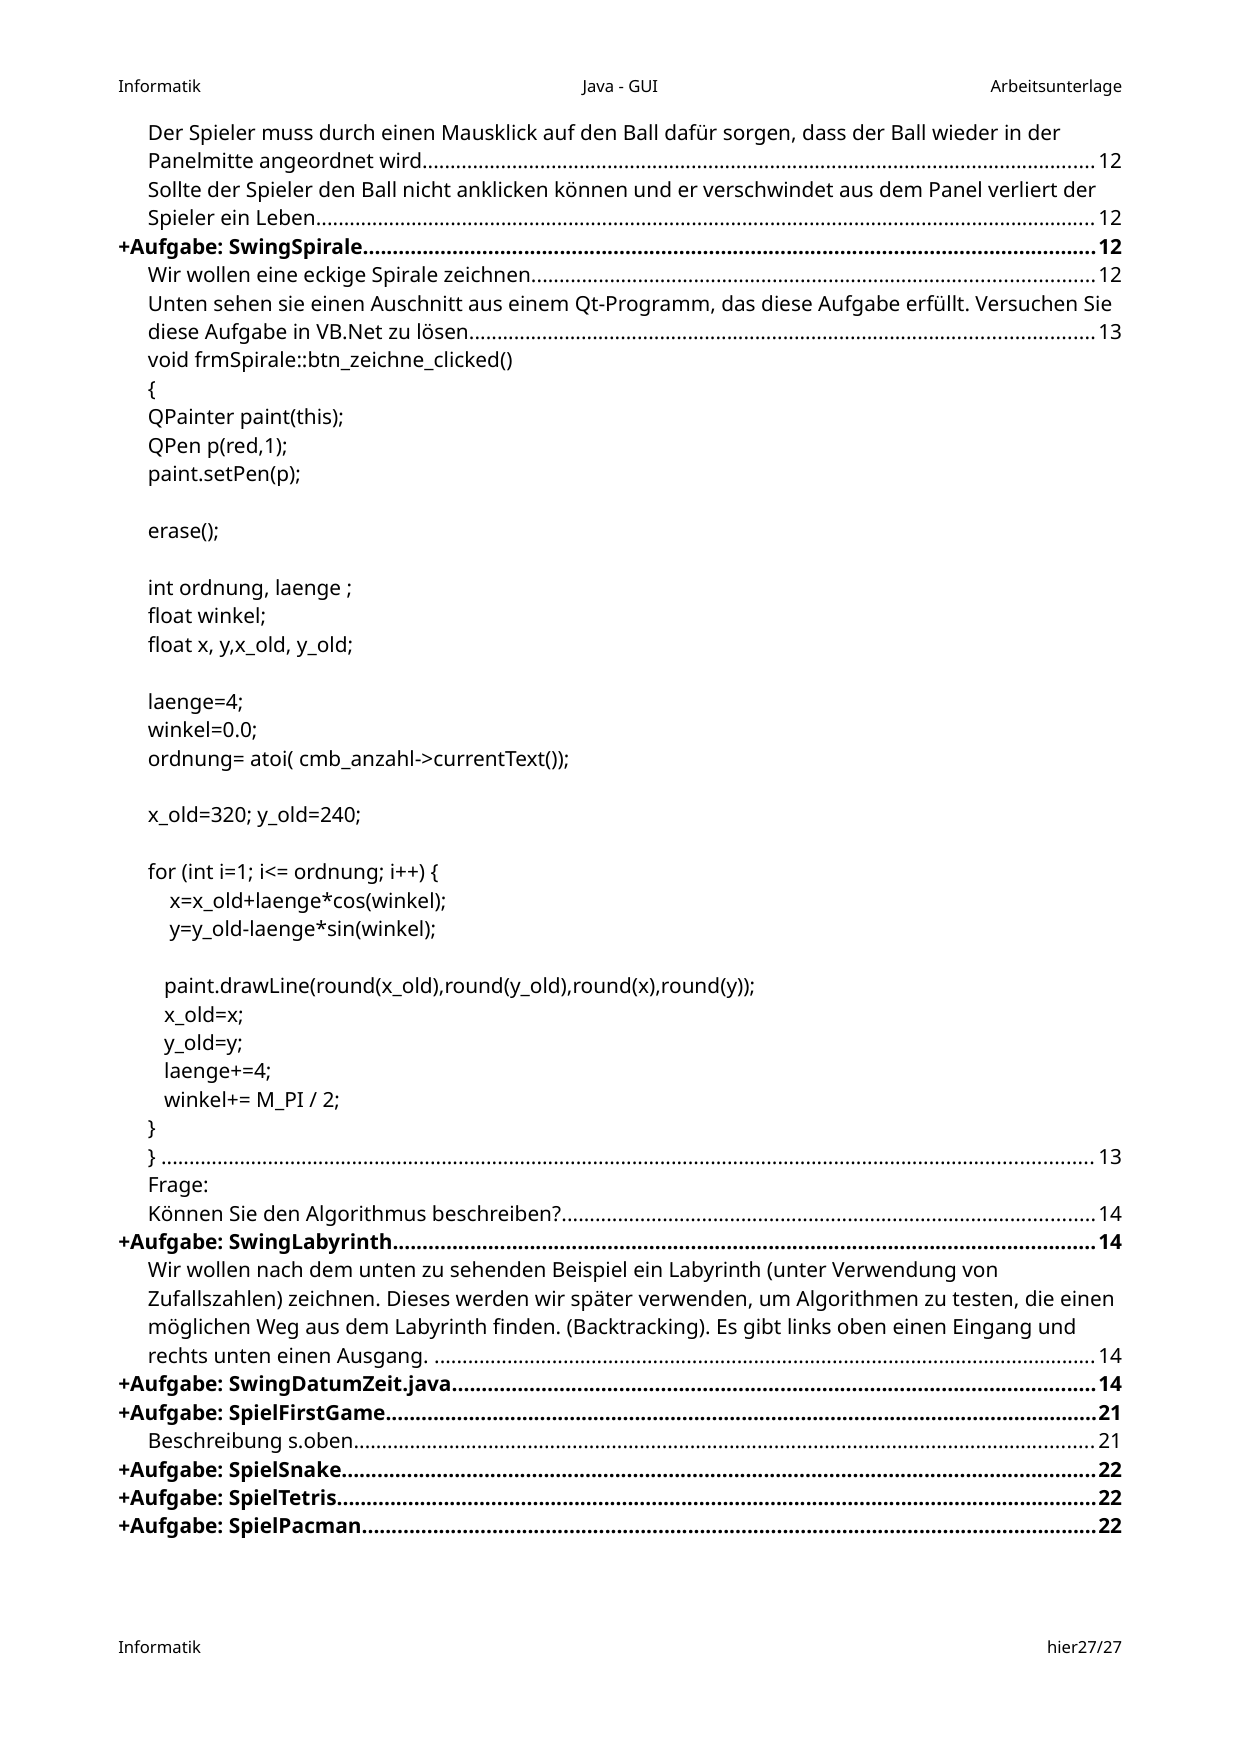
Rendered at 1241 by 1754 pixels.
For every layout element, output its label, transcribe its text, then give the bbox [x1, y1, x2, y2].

text Der Spieler muss durch einen Mausklick auf den Ball dafür sorgen, dass der Ball wieder in der Panelmitte angeordnet wird. 12 [148, 118, 1122, 175]
text +Aufgabe: SpielTetris 22 [118, 1483, 1122, 1512]
text Frage: Können Sie den Algorithmus beschreiben? 14 [148, 1170, 1122, 1227]
text Wir wollen nach dem unten zu sehenden Beispiel ein Labyrinth (unter Verwendung von Zufallszahlen) zeichnen. Dieses werden wir später verwenden, um Algorithmen zu testen, die einen möglichen Weg aus dem Labyrinth finden. (Backtracking). Es gibt links oben einen Eingang und rechts unten einen Ausgang. 14 [148, 1256, 1122, 1369]
text +Aufgabe: SwingDatumZeit.java 14 [118, 1369, 1122, 1398]
text Unten sehen sie einen Auschnitt aus einem Qt-Programm, das diese Aufgabe erfüllt. Versuchen Sie diese Aufgabe in VB.Net zu lösen. 13 [148, 289, 1122, 346]
text void frmSpirale::btn_zeichne_clicked() { QPainter paint(this); QPen p(red,1); paint.setPen(p); erase(); int ordnung, laenge ; float winkel; float x, y,x_old, y_old; laenge=4; winkel=0.0; ordnung= atoi( cmb_anzahl->currentText()); x_old=320; y_old=240; for (int i=1; i<= ordnung; i++) { x=x_old+laenge*cos(winkel); y=y_old-laenge*sin(winkel); paint.drawLine(round(x_old),round(y_old),round(x),round(y)); x_old=x; y_old=y; laenge+=4; winkel+= M_PI / 2; } } 13 [148, 346, 1122, 1170]
text Beschreibung s.oben 21 [148, 1426, 1122, 1455]
text +Aufgabe: SwingSpirale 12 [118, 232, 1122, 260]
text Wir wollen eine eckige Spirale zeichnen. 12 [148, 260, 1122, 289]
text +Aufgabe: SpielPacman 22 [118, 1512, 1122, 1540]
text +Aufgabe: SpielFirstGame 21 [118, 1398, 1122, 1426]
text +Aufgabe: SwingLabyrinth 14 [118, 1227, 1122, 1256]
text Sollte der Spieler den Ball nicht anklicken können und er verschwindet aus dem Panel verliert der Spieler ein Leben. 12 [148, 175, 1122, 232]
text +Aufgabe: SpielSnake 22 [118, 1455, 1122, 1483]
